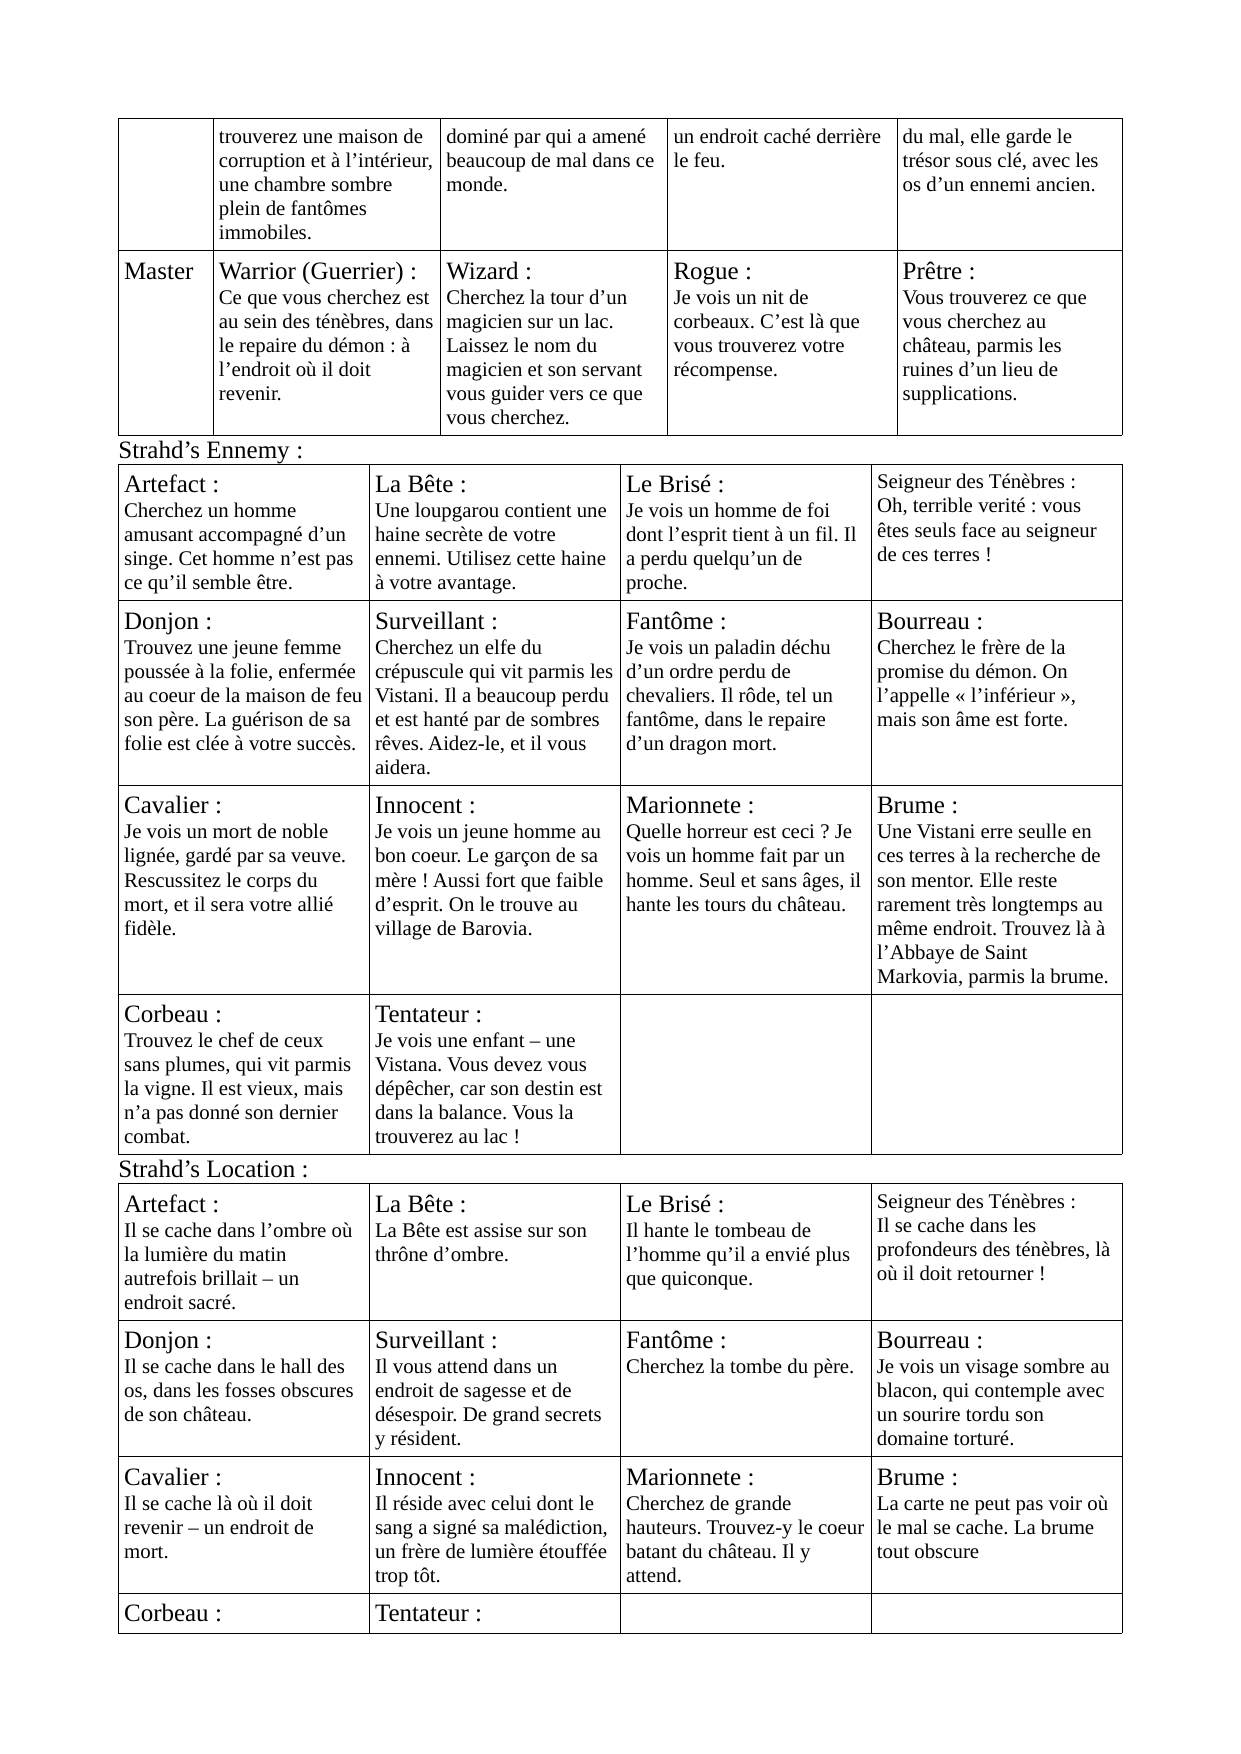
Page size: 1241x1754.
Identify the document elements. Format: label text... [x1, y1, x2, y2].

table_cell Corbeau : Trouvez le chef de ceux sans plumes, qui vit parmis la vigne. Il est vieux, mais n’a pas donné son dernier combat. [119, 995, 369, 1154]
table_cell Prêtre : Vous trouverez ce que vous cherchez au château, parmis les ruines d’un lieu de supplications. [898, 251, 1122, 435]
table_cell un endroit caché derrière le feu. [668, 119, 897, 250]
table_cell Cavalier : Il se cache là où il doit revenir – un endroit de mort. [119, 1457, 369, 1593]
table_cell Innocent : Je vois un jeune homme au bon coeur. Le garçon de sa mère ! Aussi fort que faible d’esprit. On le trouve au village de Barovia. [370, 786, 620, 993]
table_cell Cavalier : Je vois un mort de noble lignée, gardé par sa veuve. Rescussitez le corps du mort, et il sera votre allié fidèle. [119, 786, 369, 993]
table_cell Tentateur : [370, 1594, 620, 1633]
table_cell Master [119, 251, 213, 435]
table_cell trouverez une maison de corruption et à l’intérieur, une chambre sombre plein de fantômes immobiles. [214, 119, 440, 250]
table_cell Brume : La carte ne peut pas voir où le mal se cache. La brume tout obscure [872, 1457, 1122, 1593]
table_cell Surveillant : Cherchez un elfe du crépuscule qui vit parmis les Vistani. Il a beaucoup perdu et est hanté par de sombres rêves. Aidez-le, et il vous aidera. [370, 601, 620, 785]
table_cell Fantôme : Je vois un paladin déchu d’un ordre perdu de chevaliers. Il rôde, tel un fantôme, dans le repaire d’un dragon mort. [621, 601, 871, 785]
text Strahd’s Location : [118, 1155, 1122, 1183]
table_cell Surveillant : Il vous attend dans un endroit de sagesse et de désespoir. De grand secrets y résident. [370, 1321, 620, 1456]
table_header Seigneur des Ténèbres : Il se cache dans les profondeurs des ténèbres, là où il doit retourner ! [872, 1184, 1122, 1319]
table_header Le Brisé : Il hante le tombeau de l’homme qu’il a envié plus que quiconque. [621, 1184, 871, 1319]
table_cell Brume : Une Vistani erre seulle en ces terres à la recherche de son mentor. Elle reste rarement très longtemps au même endroit. Trouvez là à l’Abbaye de Saint Markovia, parmis la brume. [872, 786, 1122, 993]
table_cell Wizard : Cherchez la tour d’un magicien sur un lac. Laissez le nom du magicien et son servant vous guider vers ce que vous cherchez. [441, 251, 667, 435]
text Strahd’s Ennemy : [118, 436, 1122, 463]
table_cell [119, 119, 213, 250]
table_cell Bourreau : Je vois un visage sombre au blacon, qui contemple avec un sourire tordu son domaine torturé. [872, 1321, 1122, 1456]
table_cell Innocent : Il réside avec celui dont le sang a signé sa malédiction, un frère de lumière étouffée trop tôt. [370, 1457, 620, 1593]
table_cell du mal, elle garde le trésor sous clé, avec les os d’un ennemi ancien. [898, 119, 1122, 250]
table_cell Rogue : Je vois un nit de corbeaux. C’est là que vous trouverez votre récompense. [668, 251, 897, 435]
table_header Artefact : Il se cache dans l’ombre où la lumière du matin autrefois brillait – un endroit sacré. [119, 1184, 369, 1319]
table_header La Bête : La Bête est assise sur son thrône d’ombre. [370, 1184, 620, 1319]
table_cell Fantôme : Cherchez la tombe du père. [621, 1321, 871, 1456]
table_cell [872, 1594, 1122, 1633]
table_cell Marionnete : Quelle horreur est ceci ? Je vois un homme fait par un homme. Seul et sans âges, il hante les tours du château. [621, 786, 871, 993]
table_cell Bourreau : Cherchez le frère de la promise du démon. On l’appelle « l’inférieur », mais son âme est forte. [872, 601, 1122, 785]
table_header La Bête : Une loupgarou contient une haine secrète de votre ennemi. Utilisez cette haine à votre avantage. [370, 465, 620, 600]
table_cell Tentateur : Je vois une enfant – une Vistana. Vous devez vous dépêcher, car son destin est dans la balance. Vous la trouverez au lac ! [370, 995, 620, 1154]
table_header Le Brisé : Je vois un homme de foi dont l’esprit tient à un fil. Il a perdu quelqu’un de proche. [621, 465, 871, 600]
table_cell [872, 995, 1122, 1154]
table_cell Donjon : Trouvez une jeune femme poussée à la folie, enfermée au coeur de la maison de feu son père. La guérison de sa folie est clée à votre succès. [119, 601, 369, 785]
table_cell [621, 1594, 871, 1633]
table_cell Warrior (Guerrier) : Ce que vous cherchez est au sein des ténèbres, dans le repaire du démon : à l’endroit où il doit revenir. [214, 251, 440, 435]
table_cell Donjon : Il se cache dans le hall des os, dans les fosses obscures de son château. [119, 1321, 369, 1456]
table_cell Corbeau : [119, 1594, 369, 1633]
table_cell Marionnete : Cherchez de grande hauteurs. Trouvez-y le coeur batant du château. Il y attend. [621, 1457, 871, 1593]
table_cell dominé par qui a amené beaucoup de mal dans ce monde. [441, 119, 667, 250]
table_header Seigneur des Ténèbres : Oh, terrible verité : vous êtes seuls face au seigneur de ces terres ! [872, 465, 1122, 600]
table_header Artefact : Cherchez un homme amusant accompagné d’un singe. Cet homme n’est pas ce qu’il semble être. [119, 465, 369, 600]
table_cell [621, 995, 871, 1154]
